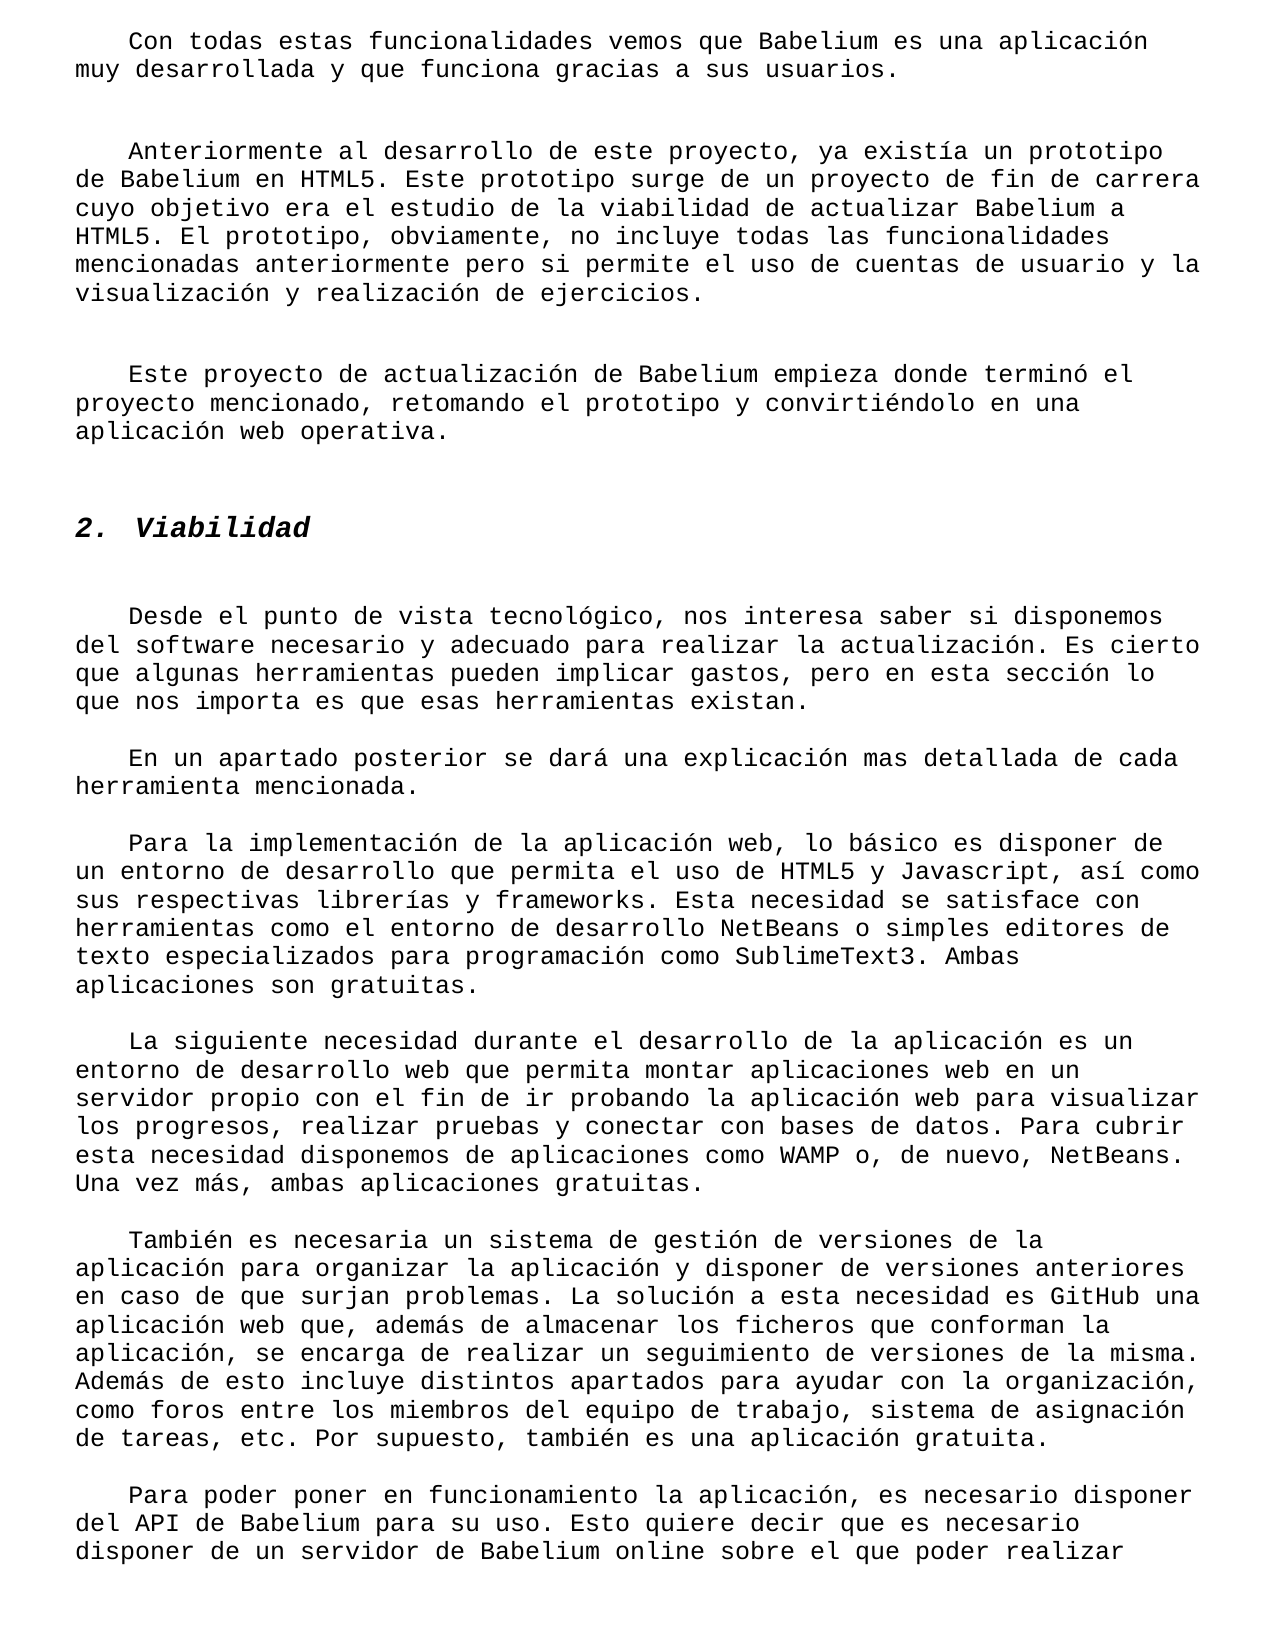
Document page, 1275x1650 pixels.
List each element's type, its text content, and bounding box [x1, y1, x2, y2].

text La siguiente necesidad durante el desarrollo de la aplicación es un entorno de desarrollo web que permita montar aplicaciones web en un servidor propio con el fin de ir probando la aplicación web para visualizar los progresos, realizar pruebas y conectar con bases de datos. Para cubrir esta necesidad disponemos de aplicaciones como WAMP o, de nuevo, NetBeans. Una vez más, ambas aplicaciones gratuitas. [75, 1029, 1200, 1199]
text Anteriormente al desarrollo de este proyecto, ya existía un prototipo de Babelium en HTML5. Este prototipo surge de un proyecto de fin de carrera cuyo objetivo era el estudio de la viabilidad de actualizar Babelium a HTML5. El prototipo, obviamente, no incluye todas las funcionalidades mencionadas anteriormente pero si permite el uso de cuentas de usuario y la visualización y realización de ejercicios. [75, 139, 1200, 309]
text En un apartado posterior se dará una explicación mas detallada de cada herramienta mencionada. [75, 746, 1200, 802]
subtitle Viabilidad [75, 513, 1200, 546]
text Este proyecto de actualización de Babelium empieza donde terminó el proyecto mencionado, retomando el prototipo y convirtiéndolo en una aplicación web operativa. [75, 362, 1200, 447]
text Para la implementación de la aplicación web, lo básico es disponer de un entorno de desarrollo que permita el uso de HTML5 y Javascript, así como sus respectivas librerías y frameworks. Esta necesidad se satisface con herramientas como el entorno de desarrollo NetBeans o simples editores de texto especializados para programación como SublimeText3. Ambas aplicaciones son gratuitas. [75, 831, 1200, 1001]
text Con todas estas funcionalidades vemos que Babelium es una aplicación muy desarrollada y que funciona gracias a sus usuarios. [75, 29, 1200, 85]
text También es necesaria un sistema de gestión de versiones de la aplicación para organizar la aplicación y disponer de versiones anteriores en caso de que surjan problemas. La solución a esta necesidad es GitHub una aplicación web que, además de almacenar los ficheros que conforman la aplicación, se encarga de realizar un seguimiento de versiones de la misma. Además de esto incluye distintos apartados para ayudar con la organización, como foros entre los miembros del equipo de trabajo, sistema de asignación de tareas, etc. Por supuesto, también es una aplicación gratuita. [75, 1227, 1200, 1454]
text Desde el punto de vista tecnológico, nos interesa saber si disponemos del software necesario y adecuado para realizar la actualización. Es cierto que algunas herramientas pueden implicar gastos, pero en esta sección lo que nos importa es que esas herramientas existan. [75, 604, 1200, 717]
text Para poder poner en funcionamiento la aplicación, es necesario disponer del API de Babelium para su uso. Esto quiere decir que es necesario disponer de un servidor de Babelium online sobre el que poder realizar [75, 1482, 1200, 1567]
